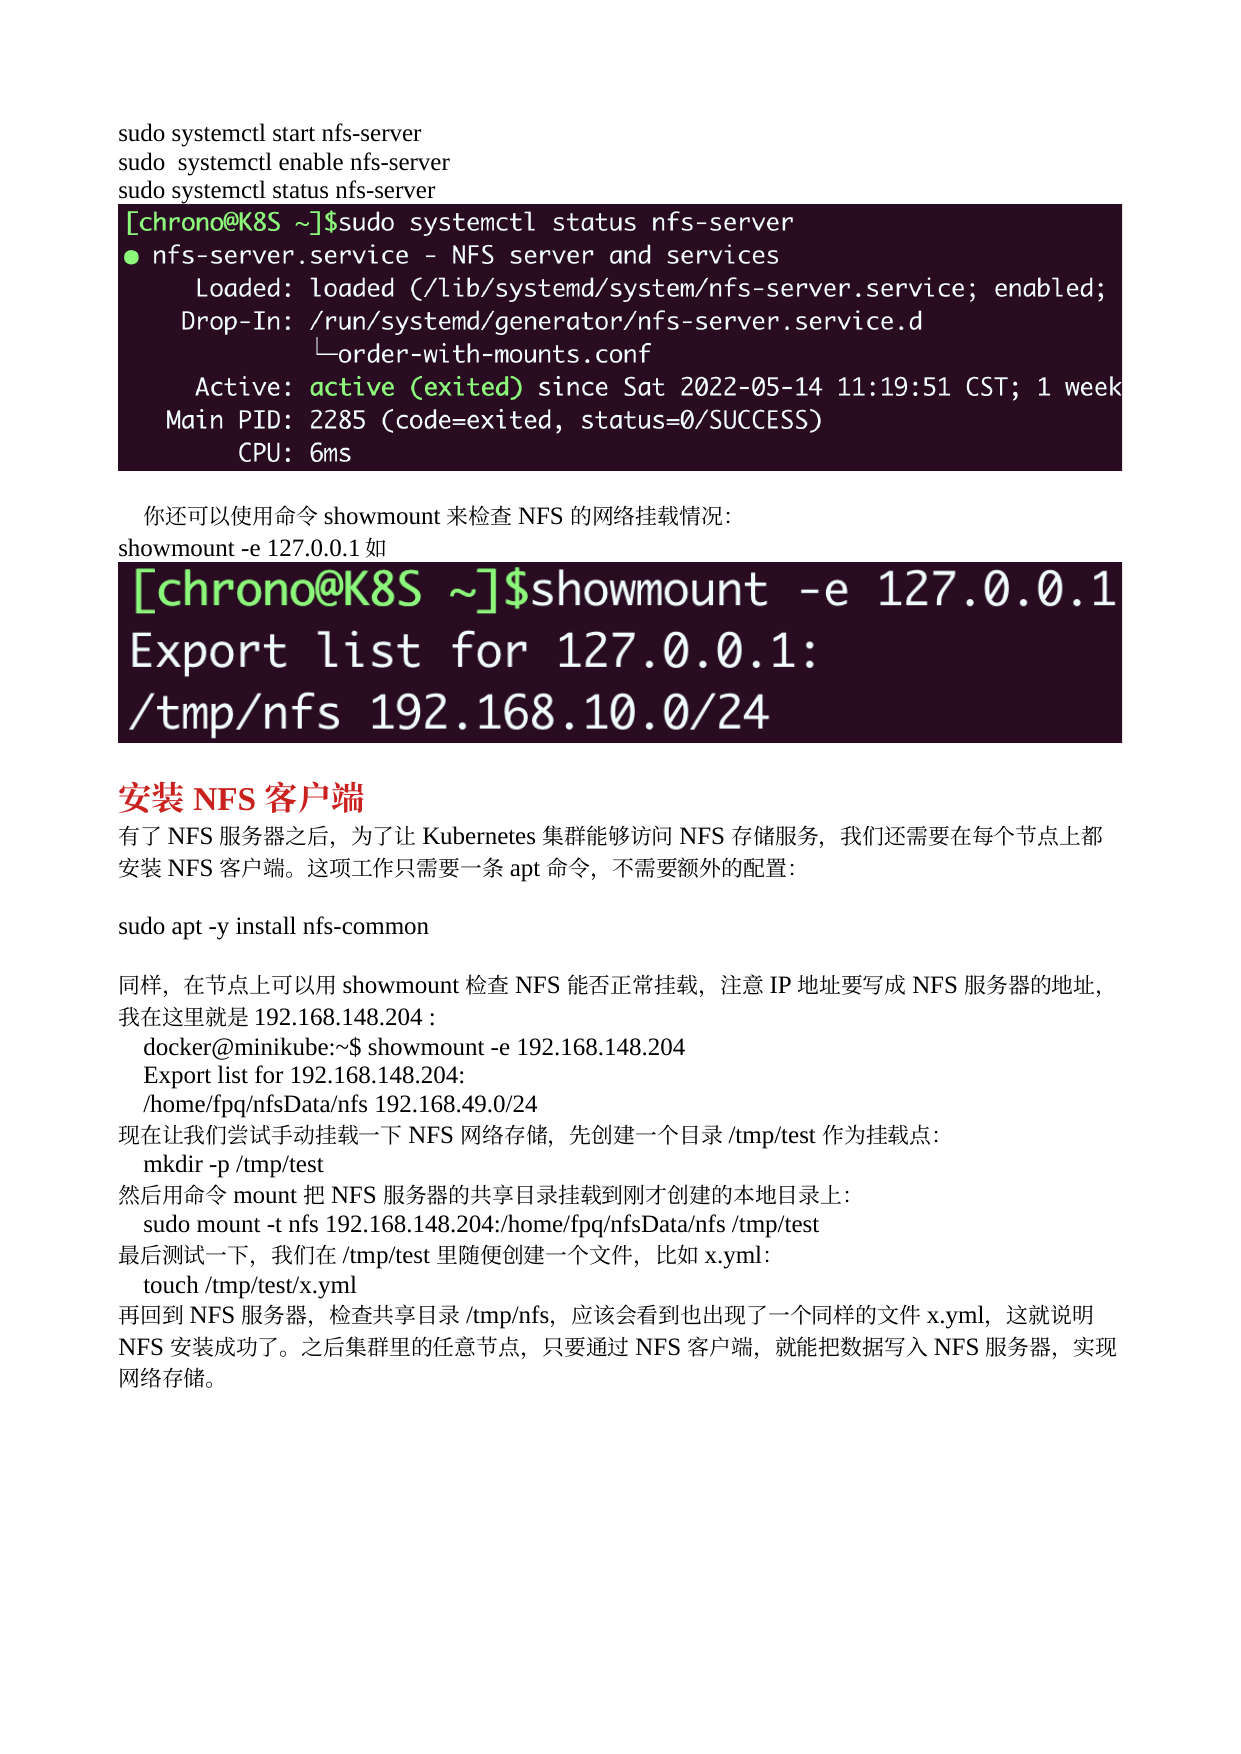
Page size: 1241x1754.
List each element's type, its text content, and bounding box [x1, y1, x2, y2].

text sudo apt -y install nfs-common [118, 911, 1122, 940]
text 同样，在节点上可以用 showmount 检查 NFS 能否正常挂载，注意 IP 地址要写成 NFS 服务器的地址，我在这里就是192.168.148.204 : [118, 969, 1122, 1032]
text touch /tmp/test/x.yml [118, 1270, 1122, 1298]
text mkdir -p /tmp/test [118, 1149, 1122, 1178]
text sudo mount -t nfs 192.168.148.204:/home/fpq/nfsData/nfs /tmp/test [118, 1209, 1122, 1238]
text Export list for 192.168.148.204: [118, 1060, 1122, 1089]
picture [118, 562, 1123, 743]
text 再回到 NFS 服务器，检查共享目录 /tmp/nfs，应该会看到也出现了一个同样的文件 x.yml，这就说明 NFS 安装成功了。之后集群里的任意节点，只要通过 NFS 客户端，就能把数据写入 NFS 服务器，实现网络存储。 [118, 1298, 1122, 1393]
text 你还可以使用命令 showmount 来检查 NFS 的网络挂载情况： [118, 499, 1122, 531]
text 最后测试一下，我们在 /tmp/test 里随便创建一个文件，比如 x.yml： [118, 1238, 1122, 1270]
text sudo systemctl start nfs-server [118, 118, 1122, 147]
text 然后用命令 mount 把 NFS 服务器的共享目录挂载到刚才创建的本地目录上： [118, 1178, 1122, 1209]
text docker@minikube:~$ showmount -e 192.168.148.204 [118, 1032, 1122, 1060]
text showmount -e 127.0.0.1如 [118, 531, 1122, 562]
text sudo systemctl enable nfs-server [118, 147, 1122, 176]
text 现在让我们尝试手动挂载一下 NFS 网络存储，先创建一个目录 /tmp/test 作为挂载点： [118, 1118, 1122, 1149]
text /home/fpq/nfsData/nfs 192.168.49.0/24 [118, 1089, 1122, 1118]
picture [118, 204, 1123, 471]
text sudo systemctl status nfs-server [118, 176, 1122, 204]
text 安装 NFS 客户端 [118, 772, 1122, 819]
text 有了 NFS 服务器之后，为了让 Kubernetes 集群能够访问 NFS 存储服务，我们还需要在每个节点上都安装 NFS 客户端。这项工作只需要一条 apt 命令，不需要额外的配置： [118, 819, 1122, 882]
